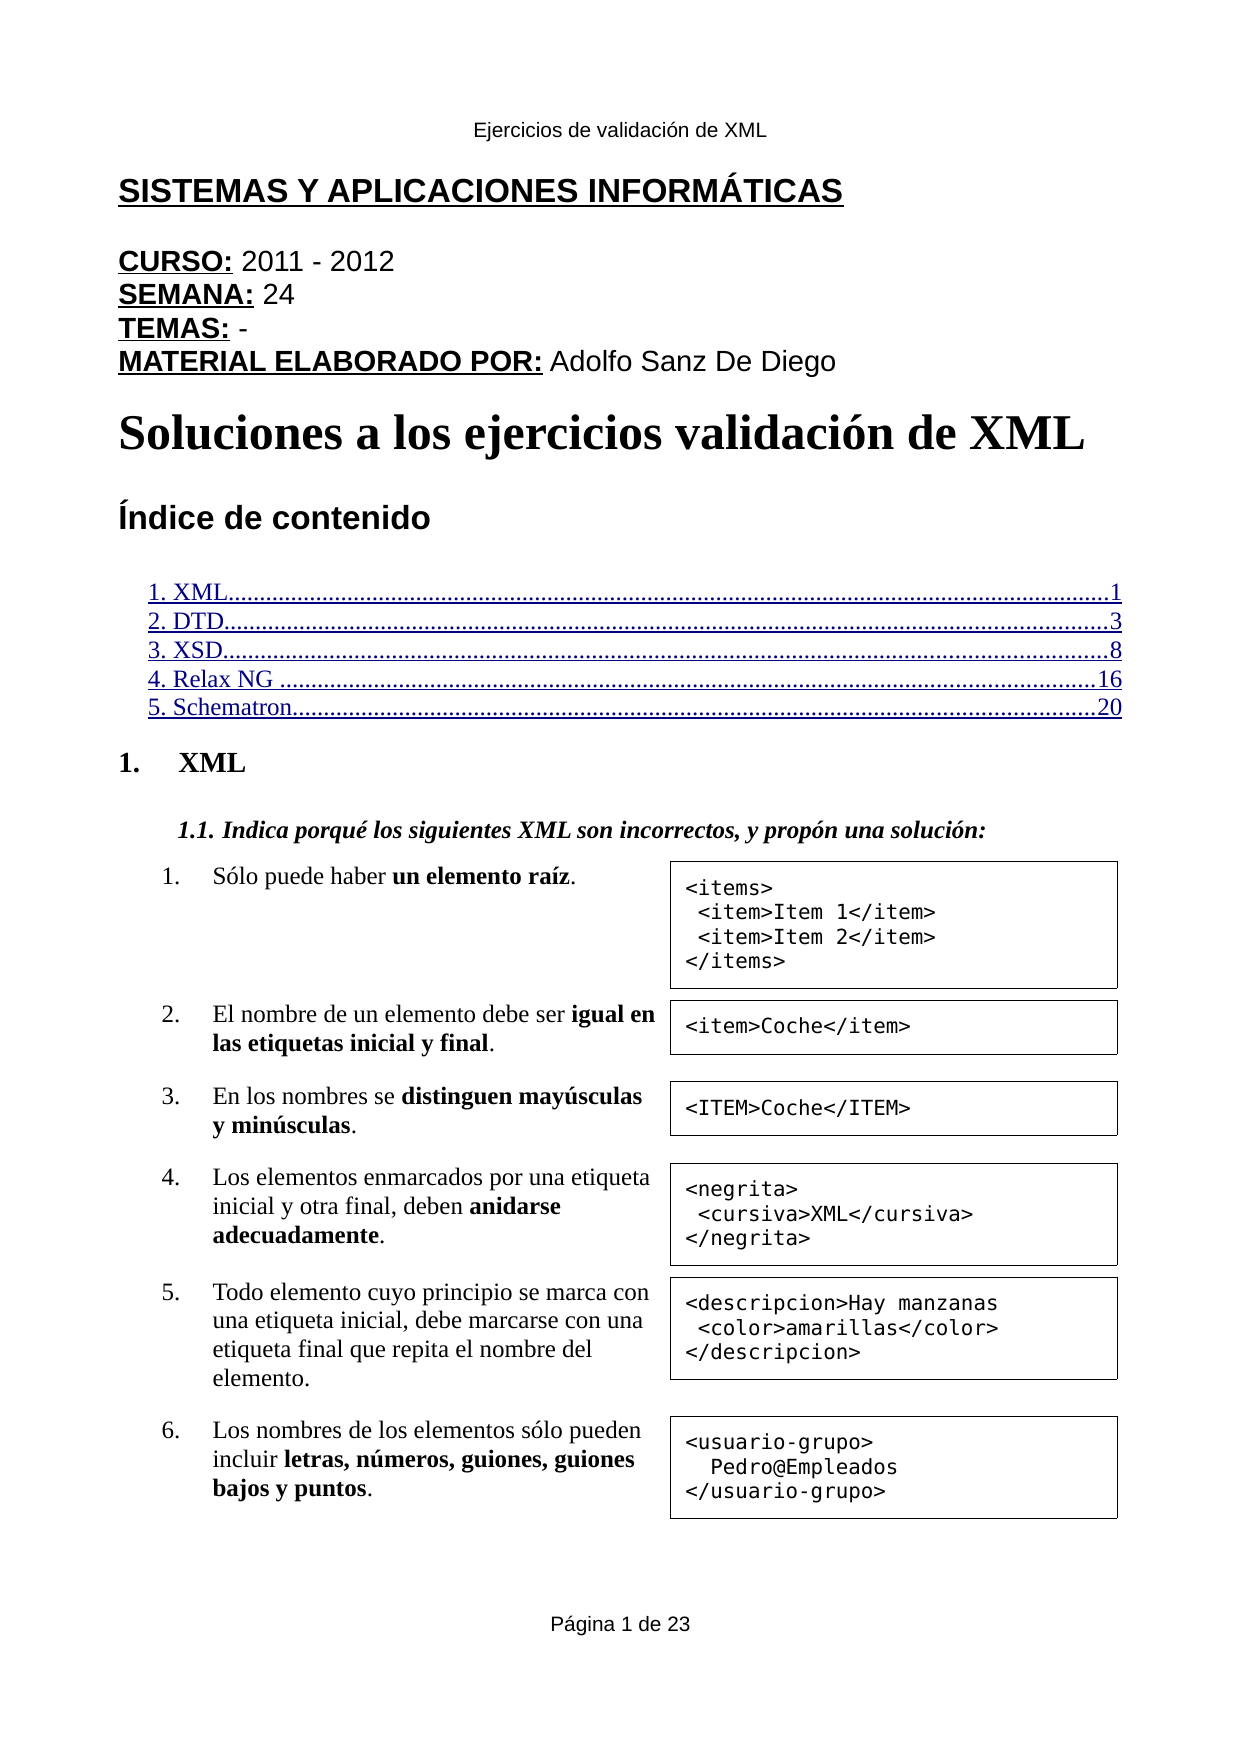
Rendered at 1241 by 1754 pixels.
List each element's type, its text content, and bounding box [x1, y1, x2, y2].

subtitle Indica porqué los siguientes XML son incorrectos, y propón una solución: [177, 815, 1122, 844]
table_cell <item>Coche</item> [665, 994, 1123, 1075]
table_header Sólo puede haber un elemento raíz. [207, 856, 664, 994]
table_cell <descripcion>Hay manzanas <color>amarillas</color> </descripcion> [665, 1271, 1123, 1410]
text 5. Schematron 20 [148, 692, 1122, 717]
table_cell Los nombres de los elementos sólo pueden incluir letras, números, guiones, guiones bajos y puntos. [207, 1410, 664, 1524]
table_cell [118, 1075, 207, 1157]
subtitle XML [118, 745, 1122, 778]
text 1. XML 1 [148, 577, 1122, 602]
subtitle Soluciones a los ejercicios validación de XML [118, 403, 1122, 460]
text TEMAS: - [118, 311, 1122, 344]
table_cell [118, 1271, 207, 1410]
table_cell <ITEM>Coche</ITEM> [665, 1075, 1123, 1157]
text CURSO: 2011 - 2012 [118, 243, 1122, 277]
table_cell [118, 1410, 207, 1524]
text 2. DTD 3 [148, 606, 1122, 631]
table_cell <usuario-grupo> Pedro@Empleados </usuario-grupo> [665, 1410, 1123, 1524]
table_cell Los elementos enmarcados por una etiqueta inicial y otra final, deben anidarse adecuadamente. [207, 1157, 664, 1271]
text SISTEMAS Y APLICACIONES INFORMÁTICAS [118, 172, 1122, 210]
table_cell [118, 1157, 207, 1271]
table_header <items> <item>Item 1</item> <item>Item 2</item> </items> [665, 856, 1123, 994]
table_cell En los nombres se distinguen mayúsculas y minúsculas. [207, 1075, 664, 1157]
table_cell [118, 994, 207, 1075]
text MATERIAL ELABORADO POR: Adolfo Sanz De Diego [118, 344, 1122, 378]
text SEMANA: 24 [118, 277, 1122, 311]
table_header [118, 856, 207, 994]
text 4. Relax NG 16 [148, 664, 1122, 689]
table_cell <negrita> <cursiva>XML</cursiva> </negrita> [665, 1157, 1123, 1271]
table_cell El nombre de un elemento debe ser igual en las etiquetas inicial y final. [207, 994, 664, 1075]
subtitle Índice de contenido [118, 498, 1122, 536]
text 3. XSD 8 [148, 635, 1122, 660]
table_cell Todo elemento cuyo principio se marca con una etiqueta inicial, debe marcarse con una etiqueta final que repita el nombre del elemento. [207, 1271, 664, 1410]
